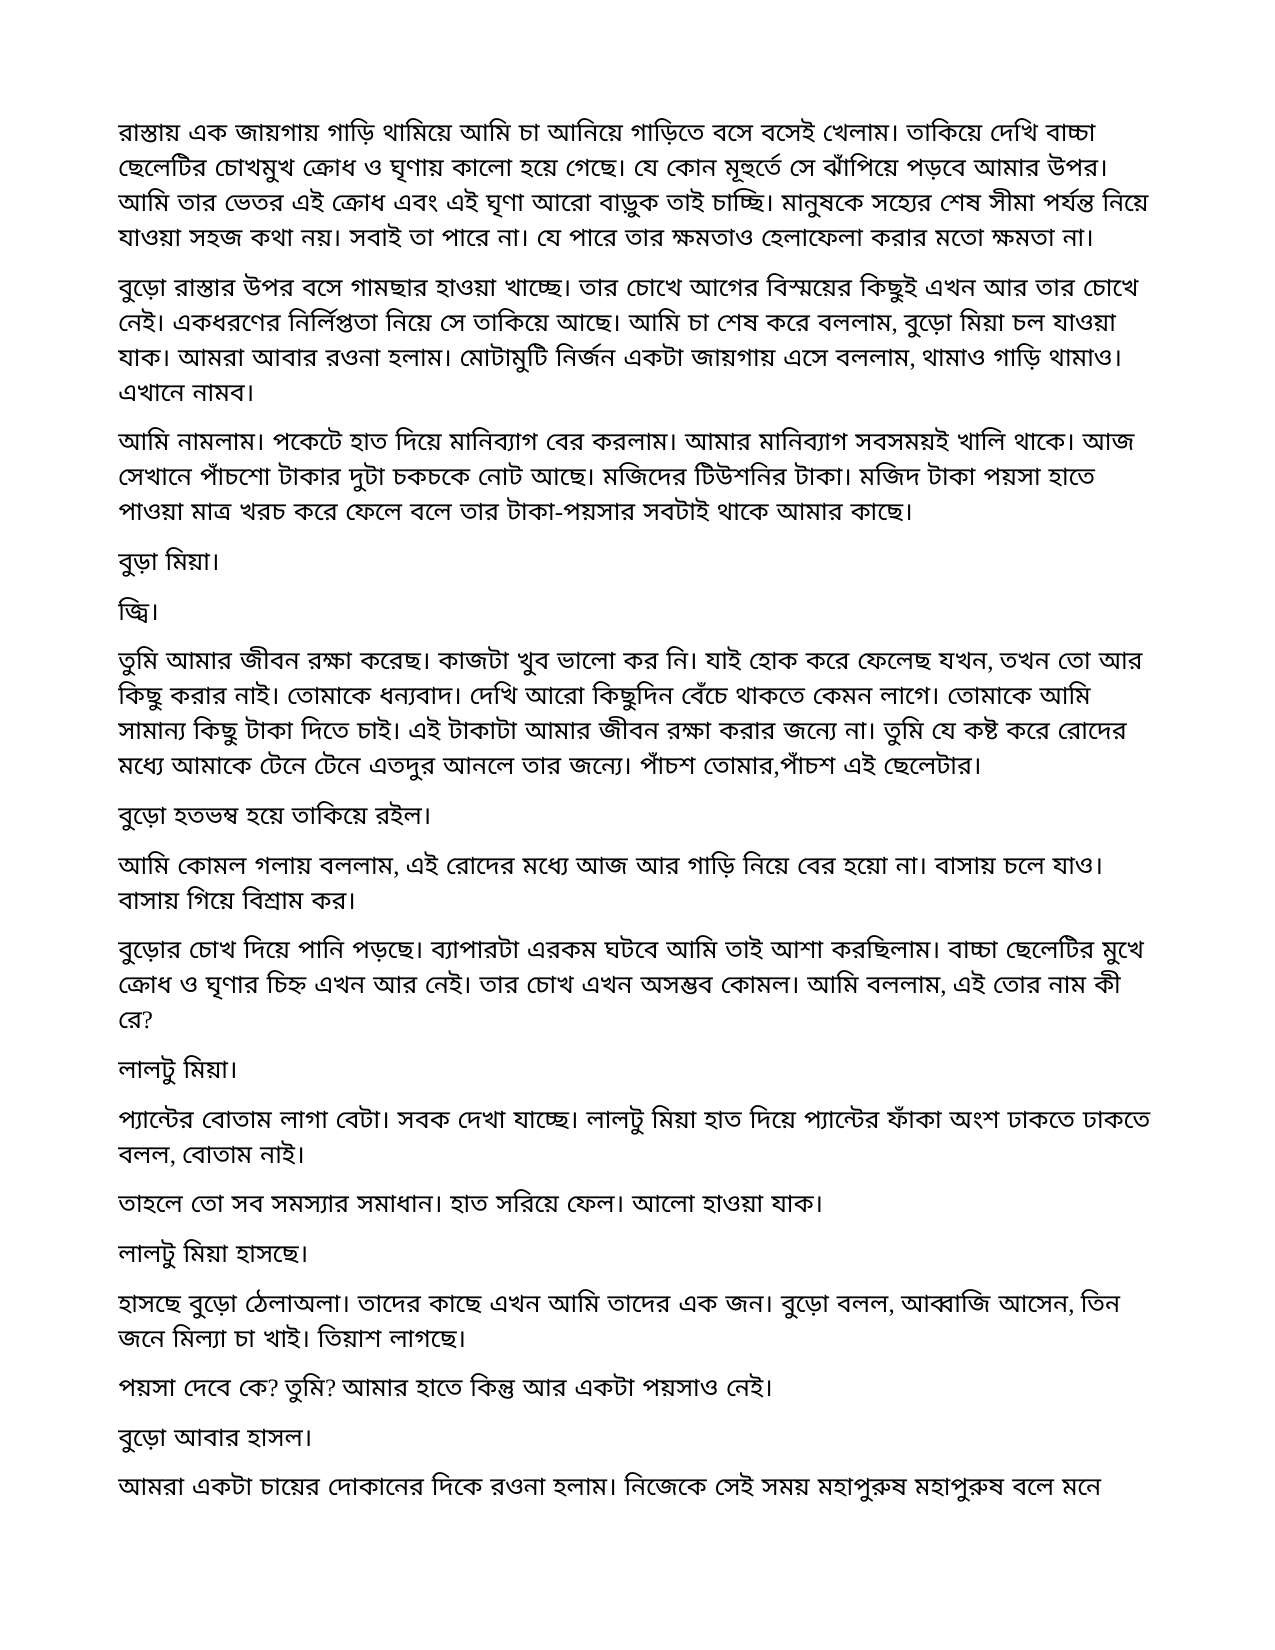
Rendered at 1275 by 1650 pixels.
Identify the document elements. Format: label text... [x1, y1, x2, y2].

text বুড়ো রাস্তার উপর বসে গামছার হাওয়া খাচ্ছে। তার চোখে আগের বিস্ময়ের কিছুই এখন আর তার চোখে নেই। একধরণের নির্লিপ্ততা নিয়ে সে তাকিয়ে আছে। আমি চা শেষ করে বললাম, বুড়ো মিয়া চল যাওয়া যাক। আমরা আবার রওনা হলাম। মোটামুটি নির্জন একটা জায়গায় এসে বললাম, থামাও গাড়ি থামাও। এখানে নামব। [118, 273, 1157, 407]
text প্যান্টের বোতাম লাগা বেটা। সবক দেখা যাচ্ছে। লালটু মিয়া হাত দিয়ে প্যান্টের ফাঁকা অংশ ঢাকতে ঢাকতে বলল, বোতাম নাই। [118, 1105, 1157, 1169]
text তাহলে তো সব সমস্যার সমাধান। হাত সরিয়ে ফেল। আলো হাওয়া যাক। [118, 1189, 1157, 1219]
text লালটু মিয়া হাসছে। [118, 1248, 169, 1268]
text পয়সা দেবে কে? তুমি? আমার হাতে কিন্তু আর একটা পয়সাও নেই। [118, 1373, 1157, 1403]
text রাস্তায় এক জায়গায় গাড়ি থামিয়ে আমি চা আনিয়ে গাড়িতে বসে বসেই খেলাম। তাকিয়ে দেখি বাচ্চা ছেলেটির চোখমুখ ক্রোধ ও ঘৃণায় কালো হয়ে গেছে। যে কোন মূহুর্তে সে ঝাঁপিয়ে পড়বে আমার উপর। আমি তার ভেতর এই ক্রোধ এবং এই ঘৃণা আরো বাড়ুক তাই চাচ্ছি। মানুষকে সহ্যের শেষ সীমা পর্যন্ত নিয়ে যাওয়া সহজ কথা নয়। সবাই তা পারে না। যে পারে তার ক্ষমতাও হেলাফেলা করার মতো ক্ষমতা না। [118, 118, 1157, 252]
text আমরা একটা চায়ের দোকানের দিকে রওনা হলাম। নিজেকে সেই সময় মহাপুরুষ মহাপুরুষ বলে মনে [118, 1473, 1157, 1502]
text আমি কোমল গলায় বললাম, এই রোদের মধ্যে আজ আর গাড়ি নিয়ে বের হয়ো না। বাসায় চলে যাও। বাসায় গিয়ে বিশ্রাম কর। [118, 851, 1157, 915]
text লালটু মিয়া হাসছে। [163, 1239, 1157, 1268]
text জ্বি। [118, 597, 1157, 626]
text বুড়ো হতভম্ব হয়ে তাকিয়ে রইল। [118, 801, 1157, 830]
text লালটু মিয়া হাসছে। [118, 1239, 171, 1247]
text আমি নামলাম। পকেটে হাত দিয়ে মানিব্যাগ বের করলাম। আমার মানিব্যাগ সবসময়ই খালি থাকে। আজ সেখানে পাঁচশো টাকার দুটা চকচকে নোট আছে। মজিদের টিউশনির টাকা। মজিদ টাকা পয়সা হাতে পাওয়া মাত্র খরচ করে ফেলে বলে তার টাকা-পয়সার সবটাই থাকে আমার কাছে। [118, 427, 1157, 527]
text লালটু মিয়া। [118, 1064, 169, 1084]
text বুড়ো আবার হাসল। [118, 1423, 1157, 1452]
text হাসছে বুড়ো ঠেলাঅলা। তাদের কাছে এখন আমি তাদের এক জন। বুড়ো বলল, আব্বাজি আসেন, তিন জনে মিল্যা চা খাই। তিয়াশ লাগছে। [118, 1289, 1157, 1353]
text বুড়া মিয়া। [118, 547, 1157, 576]
text বুড়োর চোখ দিয়ে পানি পড়ছে। ব্যাপারটা এরকম ঘটবে আমি তাই আশা করছিলাম। বাচ্চা ছেলেটির মুখে ক্রোধ ও ঘৃণার চিহ্ন এখন আর নেই। তার চোখ এখন অসম্ভব কোমল। আমি বললাম, এই তোর নাম কী রে? [118, 935, 1157, 1035]
text লালটু মিয়া। [163, 1055, 1157, 1084]
text তুমি আমার জীবন রক্ষা করেছ। কাজটা খুব ভালো কর নি। যাই হোক করে ফেলেছ যখন, তখন তো আর কিছু করার নাই। তোমাকে ধন্যবাদ। দেখি আরো কিছুদিন বেঁচে থাকতে কেমন লাগে। তোমাকে আমি সামান্য কিছু টাকা দিতে চাই। এই টাকাটা আমার জীবন রক্ষা করার জন্যে না। তুমি যে কষ্ট করে রোদের মধ্যে আমাকে টেনে টেনে এতদুর আনলে তার জন্যে। পাঁচশ তোমার,পাঁচশ এই ছেলেটার। [118, 646, 1157, 781]
text লালটু মিয়া। [118, 1055, 171, 1063]
